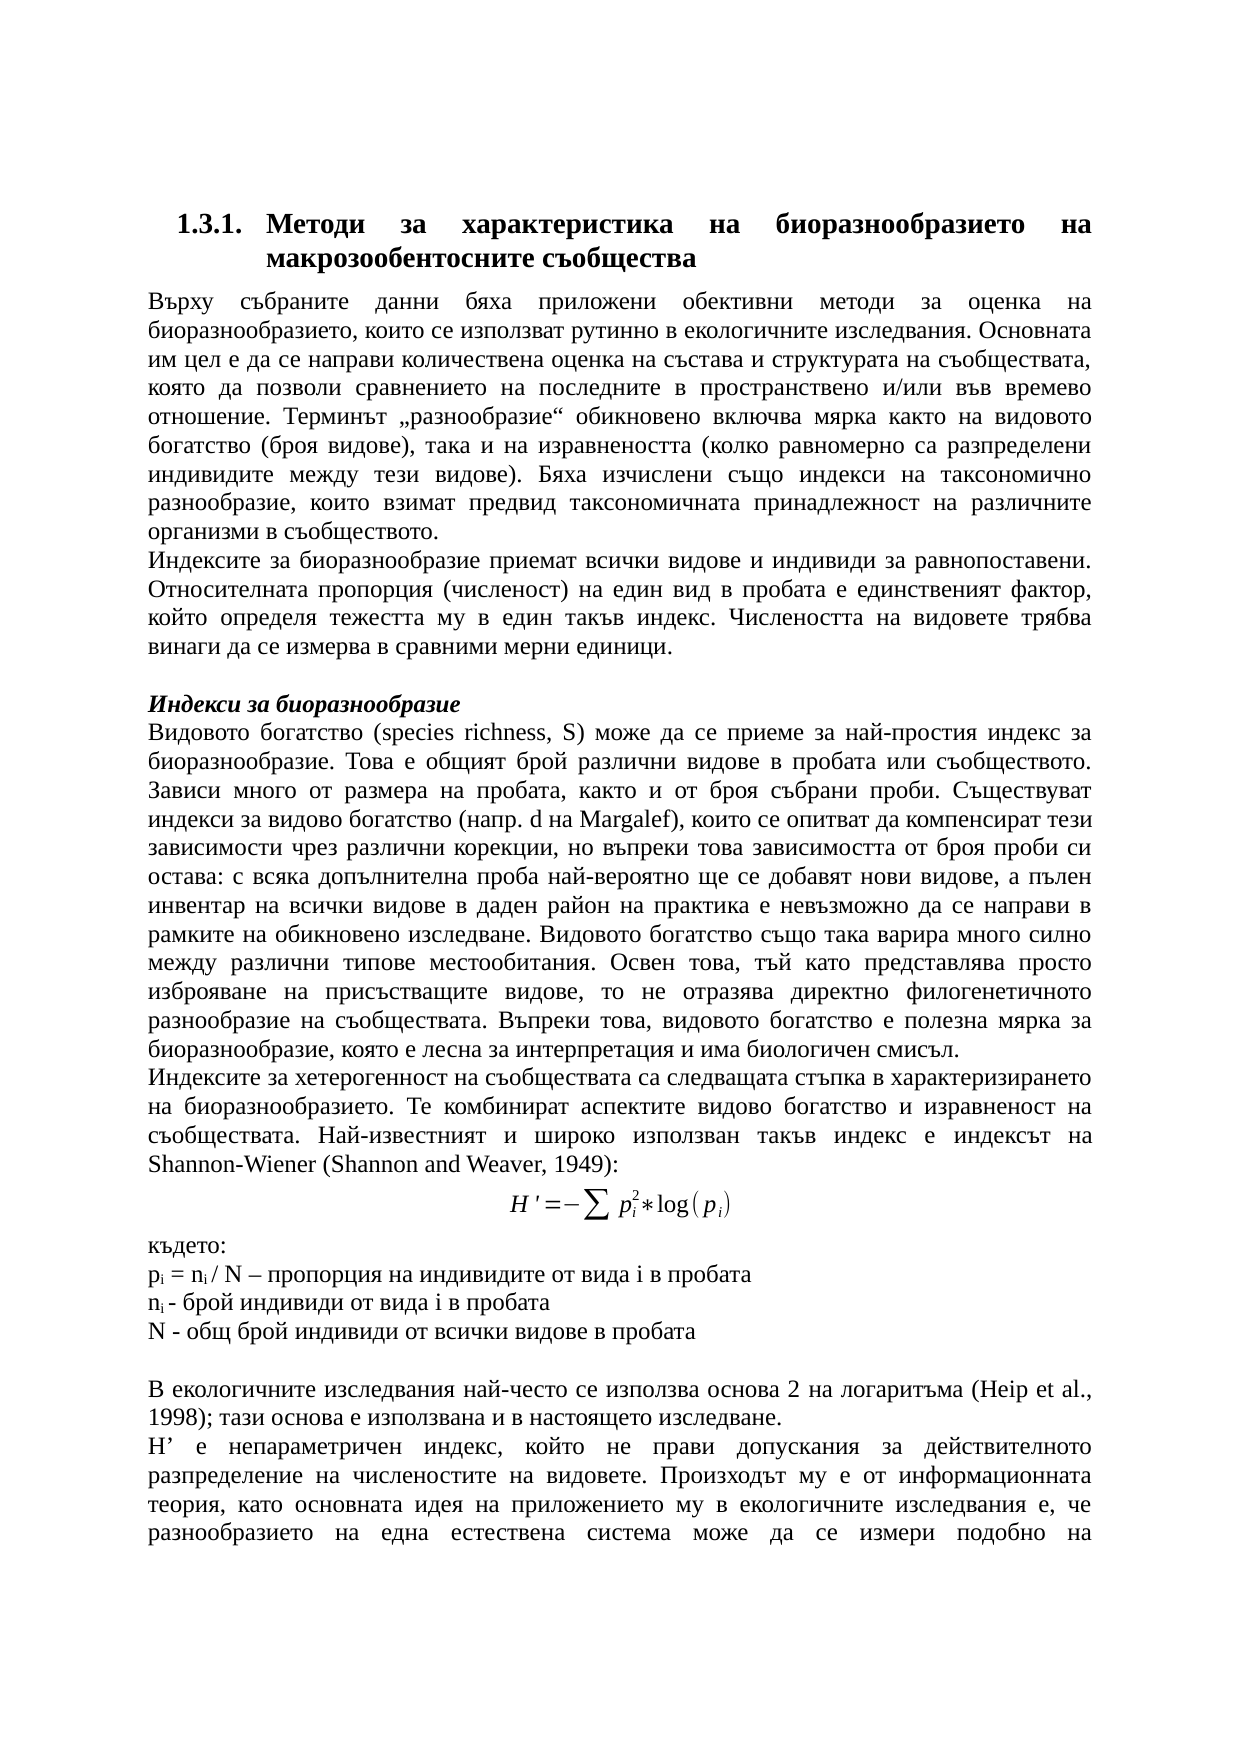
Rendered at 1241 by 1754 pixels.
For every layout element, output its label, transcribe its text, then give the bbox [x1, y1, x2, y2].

text Индекси за биоразнообразие [148, 689, 1093, 717]
text В екологичните изследвания най-често се използва основа 2 на логаритъма (Heip et al., 1998); тази основа е използвана и в настоящето изследване. [148, 1374, 1093, 1431]
text Индексите за биоразнообразие приемат всички видове и индивиди за равнопоставени. Относителната пропорция (численост) на един вид в пробата е единственият фактор, който определя тежестта му в един такъв индекс. Числеността на видовете трябва винаги да се измерва в сравними мерни единици. [148, 545, 1093, 660]
text Върху събраните данни бяха приложени обективни методи за оценка на биоразнообразието, които се използват рутинно в екологичните изследвания. Основната им цел е да се направи количествена оценка на състава и структурата на съобществата, която да позволи сравнението на последните в пространствено и/или във времево отношение. Терминът „разнообразие“ обикновено включва мярка както на видовото богатство (броя видове), така и на изравнеността (колко равномерно са разпределени индивидите между тези видове). Бяха изчислени също индекси на таксономично разнообразие, които взимат предвид таксономичната принадлежност на различните организми в съобществото. [148, 286, 1093, 545]
subtitle Методи за характеристика на биоразнообразието на макрозообентосните съобщества [242, 207, 1093, 274]
text pi = ni / N – пропорция на индивидите от вида i в пробата ni - брой индивиди от вида i в пробата N - общ брой индивиди от всички видове в пробата [148, 1259, 1093, 1345]
text H’ е непараметричен индекс, който не прави допускания за действителното разпределение на численостите на видовете. Произходът му е от информационната теория, като основната идея на приложението му в екологичните изследвания е, че разнообразието на една естествена система може да се измери подобно на [148, 1431, 1093, 1546]
text където: [148, 1230, 1093, 1259]
text Индексите за хетерогенност на съобществата са следващата стъпка в характеризирането на биоразнообразието. Те комбинират аспектите видово богатство и изравненост на съобществата. Най-известният и широко използван такъв индекс е индексът на Shannon-Wiener (Shannon and Weaver, 1949): [148, 1062, 1093, 1177]
text Видовото богатство (species richness, S) може да се приеме за най-простия индекс за биоразнообразие. Това е общият брой различни видове в пробата или съобществото. Зависи много от размера на пробата, както и от броя събрани проби. Съществуват индекси за видово богатство (напр. d на Margalef), които се опитват да компенсират тези зависимости чрез различни корекции, но въпреки това зависимостта от броя проби си остава: с всяка допълнителна проба най-вероятно ще се добавят нови видове, а пълен инвентар на всички видове в даден район на практика е невъзможно да се направи в рамките на обикновено изследване. Видовото богатство също така варира много силно между различни типове местообитания. Освен това, тъй като представлява просто изброяване на присъстващите видове, то не отразява директно филогенетичното разнообразие на съобществата. Въпреки това, видовото богатство е полезна мярка за биоразнообразие, която е лесна за интерпретация и има биологичен смисъл. [148, 717, 1093, 1062]
